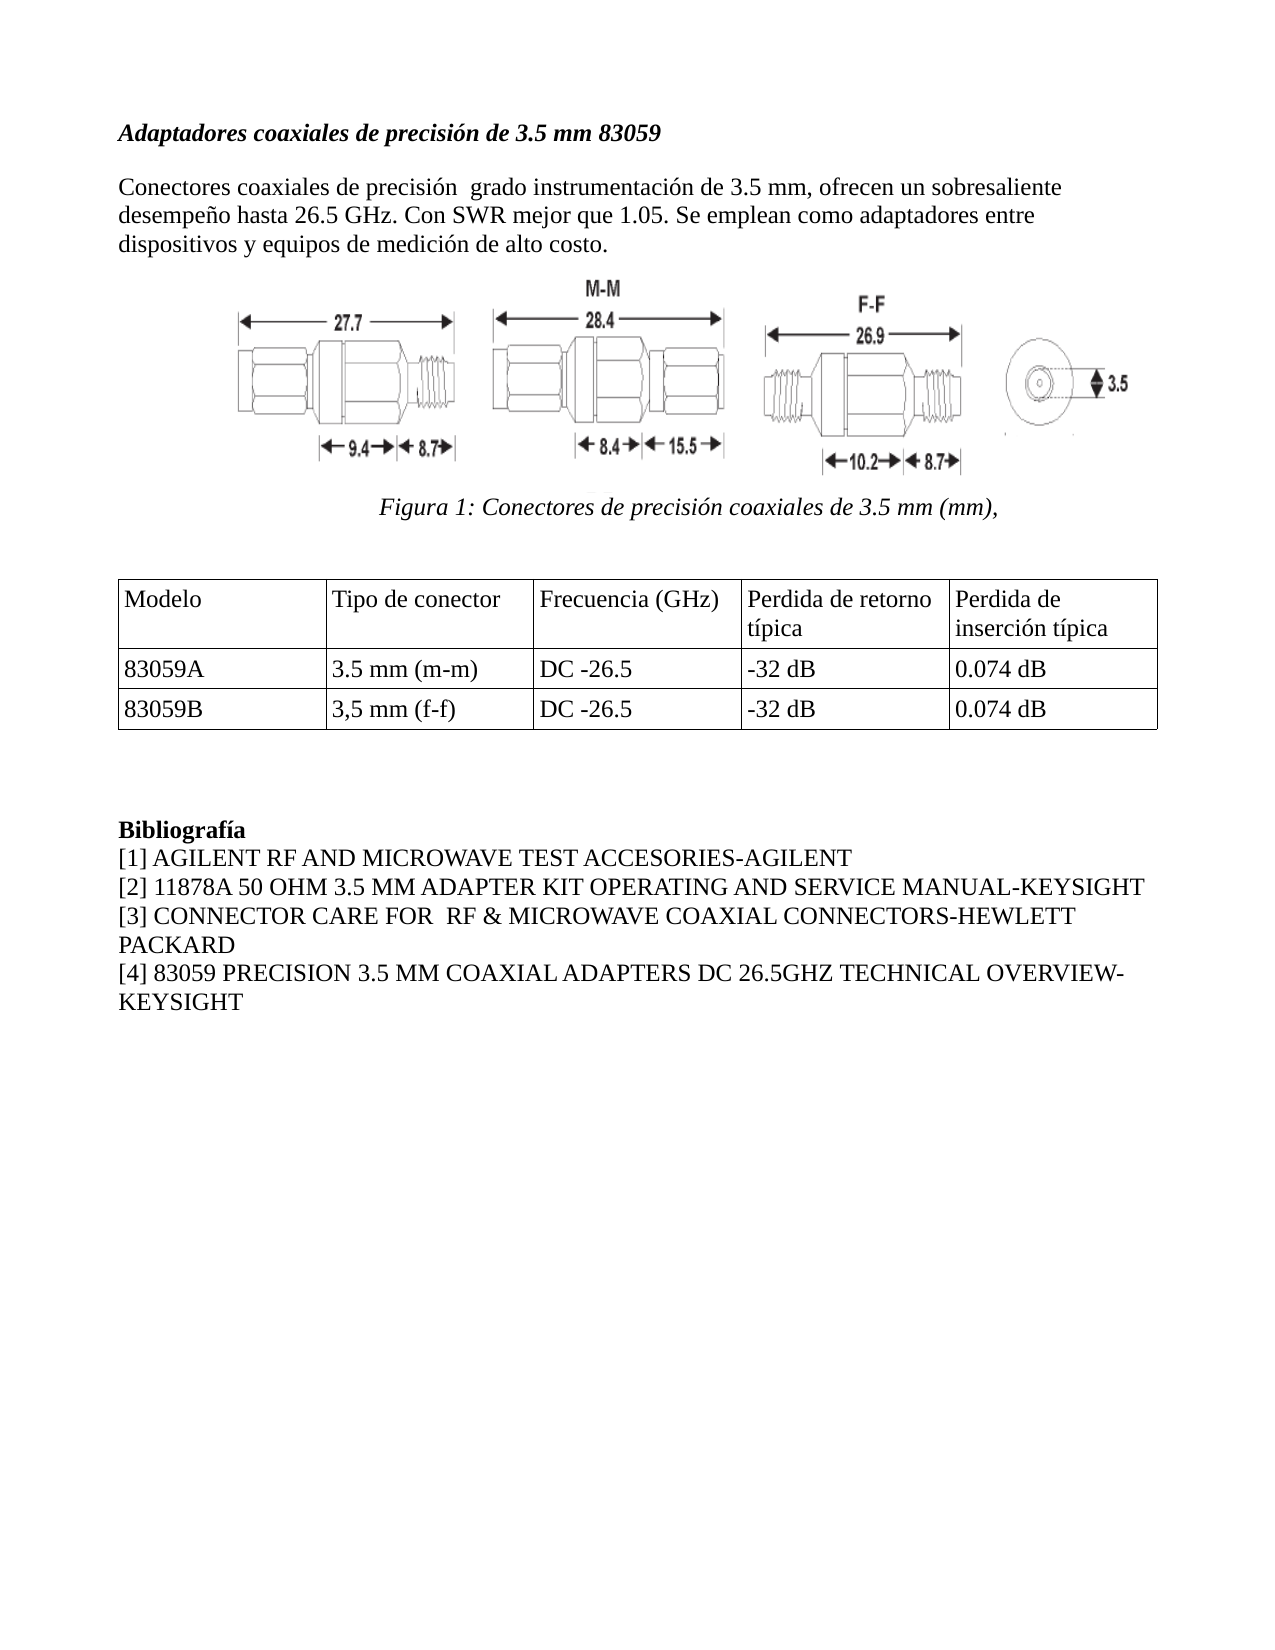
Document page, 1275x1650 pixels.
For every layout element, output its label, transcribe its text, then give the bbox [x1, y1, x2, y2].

text Figura 1: Conectores de precisión coaxiales de 3.5 mm (mm), [228, 281, 1152, 521]
table_header Modelo [119, 580, 326, 648]
picture [984, 355, 1051, 437]
text [3] CONNECTOR CARE FOR RF & MICROWAVE COAXIAL CONNECTORS-HEWLETT PACKARD [118, 901, 1157, 958]
table_cell 3,5 mm (f-f) [327, 689, 533, 728]
table_cell 3.5 mm (m-m) [327, 649, 533, 688]
text [1] AGILENT RF AND MICROWAVE TEST ACCESORIES-AGILENT [118, 843, 1157, 872]
table_cell -32 dB [742, 649, 949, 688]
table_cell 83059A [119, 649, 326, 688]
table_cell DC -26.5 [534, 689, 741, 728]
table_cell 0.074 dB [950, 649, 1157, 688]
table_header Tipo de conector [327, 580, 533, 648]
text Adaptadores coaxiales de precisión de 3.5 mm 83059 [118, 118, 1157, 147]
table_cell 83059B [119, 689, 326, 728]
picture [754, 268, 846, 493]
text Conectores coaxiales de precisión grado instrumentación de 3.5 mm, ofrecen un sobresaliente desempeño hasta 26.5 GHz. Con SWR mejor que 1.05. Se emplean como adaptadores entre dispositivos y equipos de medición de alto costo. [118, 172, 1157, 258]
table_cell 0.074 dB [950, 689, 1157, 728]
text [4] 83059 PRECISION 3.5 MM COAXIAL ADAPTERS DC 26.5GHZ TECHNICAL OVERVIEW-KEYSIGHT [118, 958, 1157, 1016]
picture [227, 283, 319, 450]
picture [482, 268, 574, 493]
text [2] 11878A 50 OHM 3.5 MM ADAPTER KIT OPERATING AND SERVICE MANUAL-KEYSIGHT [118, 872, 1157, 901]
text Bibliografía [118, 815, 1157, 843]
table_cell DC -26.5 [534, 649, 741, 688]
table_cell -32 dB [742, 689, 949, 728]
table_header Frecuencia (GHz) [534, 580, 741, 648]
table_header Perdida de inserción típica [950, 580, 1157, 648]
table_header Perdida de retorno típica [742, 580, 949, 648]
